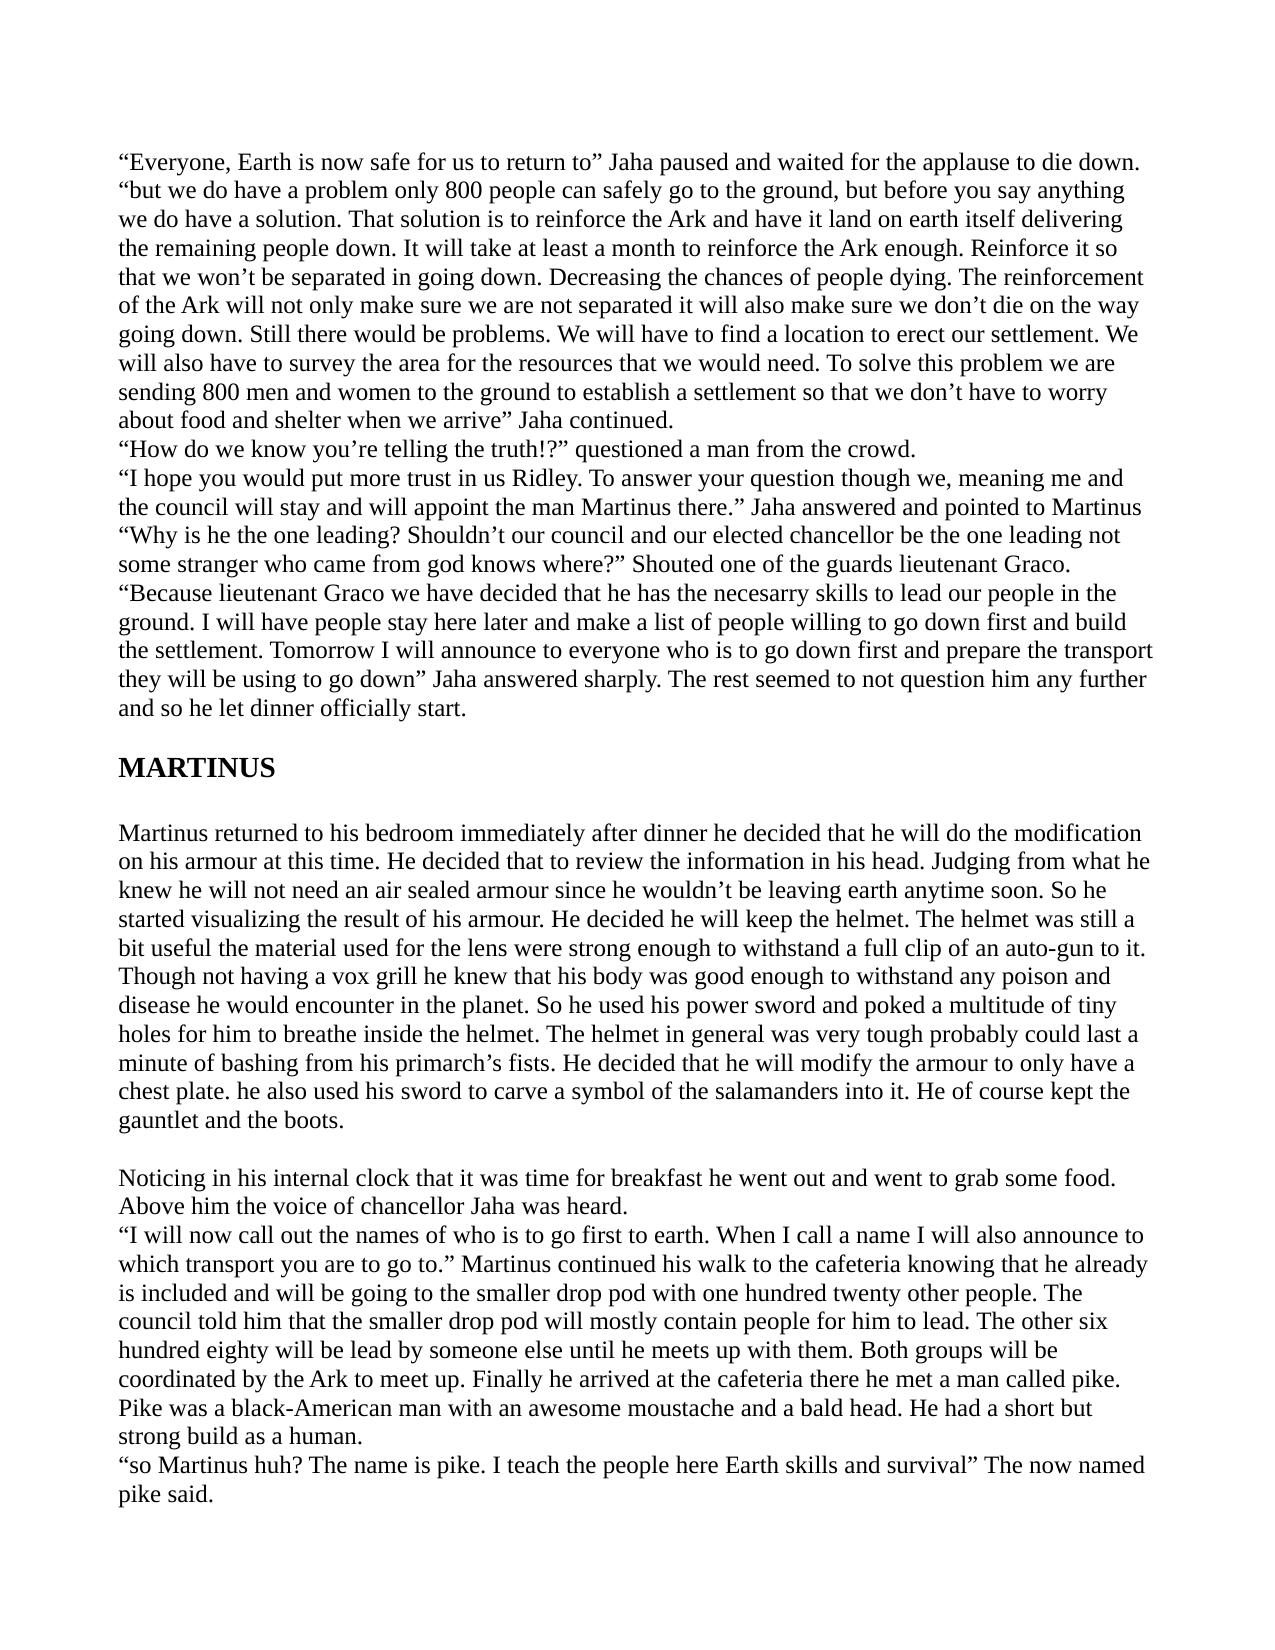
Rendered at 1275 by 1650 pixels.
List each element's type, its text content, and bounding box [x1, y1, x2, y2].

text Martinus returned to his bedroom immediately after dinner he decided that he will do the modification on his armour at this time. He decided that to review the information in his head. Judging from what he knew he will not need an air sealed armour since he wouldn’t be leaving earth anytime soon. So he started visualizing the result of his armour. He decided he will keep the helmet. The helmet was still a bit useful the material used for the lens were strong enough to withstand a full clip of an auto-gun to it. Though not having a vox grill he knew that his body was good enough to withstand any poison and disease he would encounter in the planet. So he used his power sword and poked a multitude of tiny holes for him to breathe inside the helmet. The helmet in general was very tough probably could last a minute of bashing from his primarch’s fists. He decided that he will modify the armour to only have a chest plate. he also used his sword to carve a symbol of the salamanders into it. He of course kept the gauntlet and the boots. [118, 818, 1157, 1134]
text “Everyone, Earth is now safe for us to return to” Jaha paused and waited for the applause to die down. [118, 147, 1157, 176]
text MARTINUS [118, 751, 1157, 784]
text Noticing in his internal clock that it was time for breakfast he went out and went to grab some food. Above him the voice of chancellor Jaha was heard. [118, 1163, 1157, 1220]
text “Why is he the one leading? Shouldn’t our council and our elected chancellor be the one leading not some stranger who came from god knows where?” Shouted one of the guards lieutenant Graco. [118, 521, 1157, 578]
text “How do we know you’re telling the truth!?” questioned a man from the crowd. [118, 434, 1157, 463]
text “I will now call out the names of who is to go first to earth. When I call a name I will also announce to which transport you are to go to.” Martinus continued his walk to the cafeteria knowing that he already is included and will be going to the smaller drop pod with one hundred twenty other people. The council told him that the smaller drop pod will mostly contain people for him to lead. The other six hundred eighty will be lead by someone else until he meets up with them. Both groups will be coordinated by the Ark to meet up. Finally he arrived at the cafeteria there he met a man called pike. Pike was a black-American man with an awesome moustache and a bald head. He had a short but strong build as a human. [118, 1220, 1157, 1450]
text “so Martinus huh? The name is pike. I teach the people here Earth skills and survival” The now named pike said. [118, 1450, 1157, 1508]
text “I hope you would put more trust in us Ridley. To answer your question though we, meaning me and the council will stay and will appoint the man Martinus there.” Jaha answered and pointed to Martinus [118, 463, 1157, 521]
text “but we do have a problem only 800 people can safely go to the ground, but before you say anything we do have a solution. That solution is to reinforce the Ark and have it land on earth itself delivering the remaining people down. It will take at least a month to reinforce the Ark enough. Reinforce it so that we won’t be separated in going down. Decreasing the chances of people dying. The reinforcement of the Ark will not only make sure we are not separated it will also make sure we don’t die on the way going down. Still there would be problems. We will have to find a location to erect our settlement. We will also have to survey the area for the resources that we would need. To solve this problem we are sending 800 men and women to the ground to establish a settlement so that we don’t have to worry about food and shelter when we arrive” Jaha continued. [118, 176, 1157, 434]
text “Because lieutenant Graco we have decided that he has the necesarry skills to lead our people in the ground. I will have people stay here later and make a list of people willing to go down first and build the settlement. Tomorrow I will announce to everyone who is to go down first and prepare the transport they will be using to go down” Jaha answered sharply. The rest seemed to not question him any further and so he let dinner officially start. [118, 578, 1157, 722]
